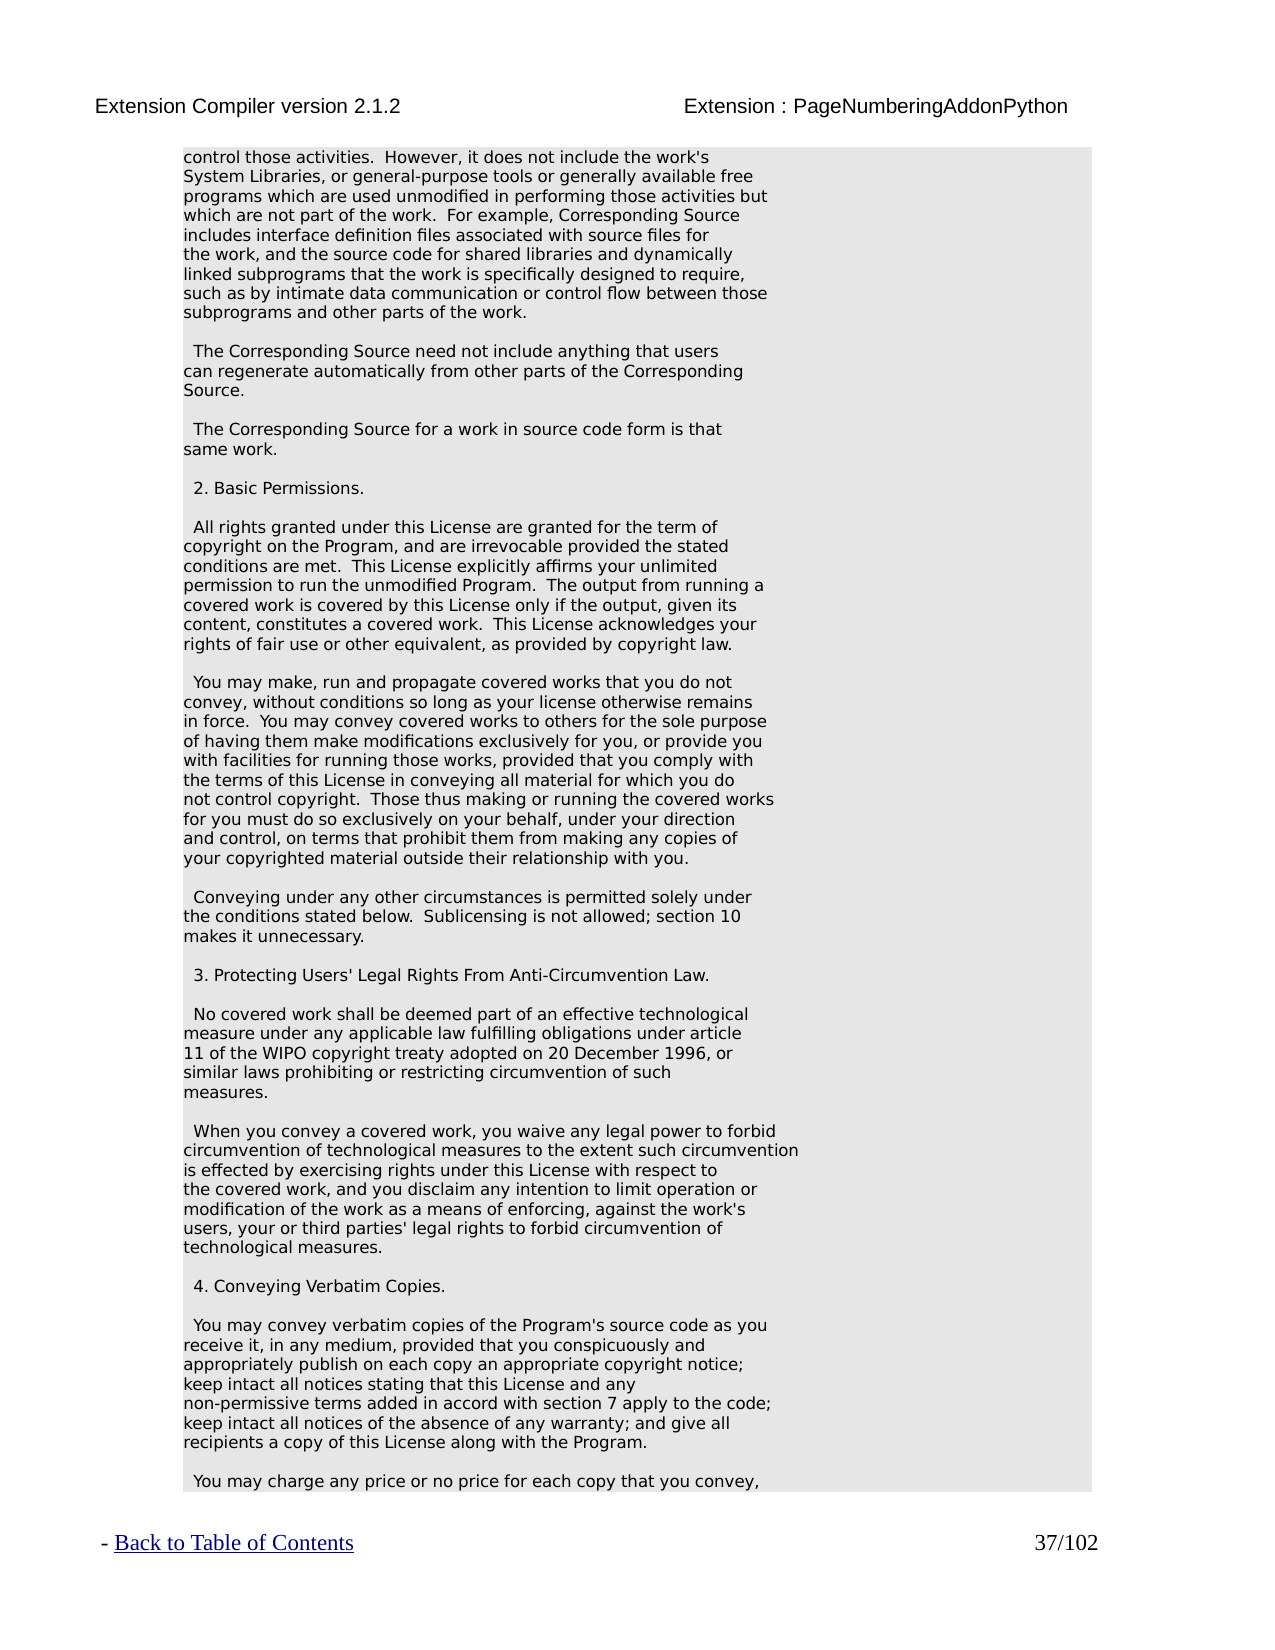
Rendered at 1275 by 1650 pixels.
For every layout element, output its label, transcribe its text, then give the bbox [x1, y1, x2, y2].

text receive it, in any medium, provided that you conspicuously and [183, 1336, 1092, 1355]
text No covered work shall be deemed part of an effective technological [183, 1004, 1092, 1024]
text keep intact all notices of the absence of any warranty; and give all [183, 1414, 1092, 1433]
text content, constitutes a covered work. This License acknowledges your [183, 615, 1092, 634]
text 3. Protecting Users' Legal Rights From Anti-Circumvention Law. [183, 966, 1092, 985]
text 11 of the WIPO copyright treaty adopted on 20 December 1996, or [183, 1043, 1092, 1063]
text You may charge any price or no price for each copy that you convey, [183, 1472, 1092, 1492]
text Source. [183, 381, 1092, 401]
text includes interface definition files associated with source files for [183, 225, 1092, 245]
text circumvention of technological measures to the extent such circumvention [183, 1141, 1092, 1160]
text which are not part of the work. For example, Corresponding Source [183, 206, 1092, 225]
text The Corresponding Source need not include anything that users [183, 342, 1092, 362]
text makes it unnecessary. [183, 927, 1092, 946]
text modification of the work as a means of enforcing, against the work's [183, 1199, 1092, 1219]
text convey, without conditions so long as your license otherwise remains [183, 693, 1092, 712]
text of having them make modifications exclusively for you, or provide you [183, 732, 1092, 751]
text control those activities. However, it does not include the work's [183, 147, 1092, 167]
text keep intact all notices stating that this License and any [183, 1375, 1092, 1394]
text rights of fair use or other equivalent, as provided by copyright law. [183, 634, 1092, 654]
text with facilities for running those works, provided that you comply with [183, 751, 1092, 771]
text similar laws prohibiting or restricting circumvention of such [183, 1063, 1092, 1082]
text the terms of this License in conveying all material for which you do [183, 771, 1092, 790]
text such as by intimate data communication or control flow between those [183, 284, 1092, 303]
text conditions are met. This License explicitly affirms your unlimited [183, 557, 1092, 576]
text the covered work, and you disclaim any intention to limit operation or [183, 1180, 1092, 1199]
text System Libraries, or general-purpose tools or generally available free [183, 167, 1092, 186]
text for you must do so exclusively on your behalf, under your direction [183, 810, 1092, 829]
text users, your or third parties' legal rights to forbid circumvention of [183, 1219, 1092, 1238]
text permission to run the unmodified Program. The output from running a [183, 576, 1092, 596]
text The Corresponding Source for a work in source code form is that [183, 420, 1092, 440]
text When you convey a covered work, you waive any legal power to forbid [183, 1121, 1092, 1141]
text copyright on the Program, and are irrevocable provided the stated [183, 537, 1092, 557]
text appropriately publish on each copy an appropriate copyright notice; [183, 1355, 1092, 1375]
text technological measures. [183, 1238, 1092, 1258]
text recipients a copy of this License along with the Program. [183, 1433, 1092, 1453]
text You may make, run and propagate covered works that you do not [183, 673, 1092, 693]
text 4. Conveying Verbatim Copies. [183, 1277, 1092, 1297]
text subprograms and other parts of the work. [183, 303, 1092, 323]
text not control copyright. Those thus making or running the covered works [183, 790, 1092, 810]
text same work. [183, 440, 1092, 459]
text All rights granted under this License are granted for the term of [183, 518, 1092, 537]
text your copyrighted material outside their relationship with you. [183, 849, 1092, 868]
text non-permissive terms added in accord with section 7 apply to the code; [183, 1394, 1092, 1414]
text covered work is covered by this License only if the output, given its [183, 596, 1092, 615]
text the conditions stated below. Sublicensing is not allowed; section 10 [183, 907, 1092, 927]
text can regenerate automatically from other parts of the Corresponding [183, 362, 1092, 381]
text Conveying under any other circumstances is permitted solely under [183, 888, 1092, 907]
text measure under any applicable law fulfilling obligations under article [183, 1024, 1092, 1043]
text in force. You may convey covered works to others for the sole purpose [183, 712, 1092, 732]
text programs which are used unmodified in performing those activities but [183, 186, 1092, 206]
text is effected by exercising rights under this License with respect to [183, 1160, 1092, 1180]
text linked subprograms that the work is specifically designed to require, [183, 264, 1092, 284]
text measures. [183, 1082, 1092, 1102]
text You may convey verbatim copies of the Program's source code as you [183, 1316, 1092, 1336]
text and control, on terms that prohibit them from making any copies of [183, 829, 1092, 849]
text the work, and the source code for shared libraries and dynamically [183, 245, 1092, 264]
text 2. Basic Permissions. [183, 479, 1092, 498]
